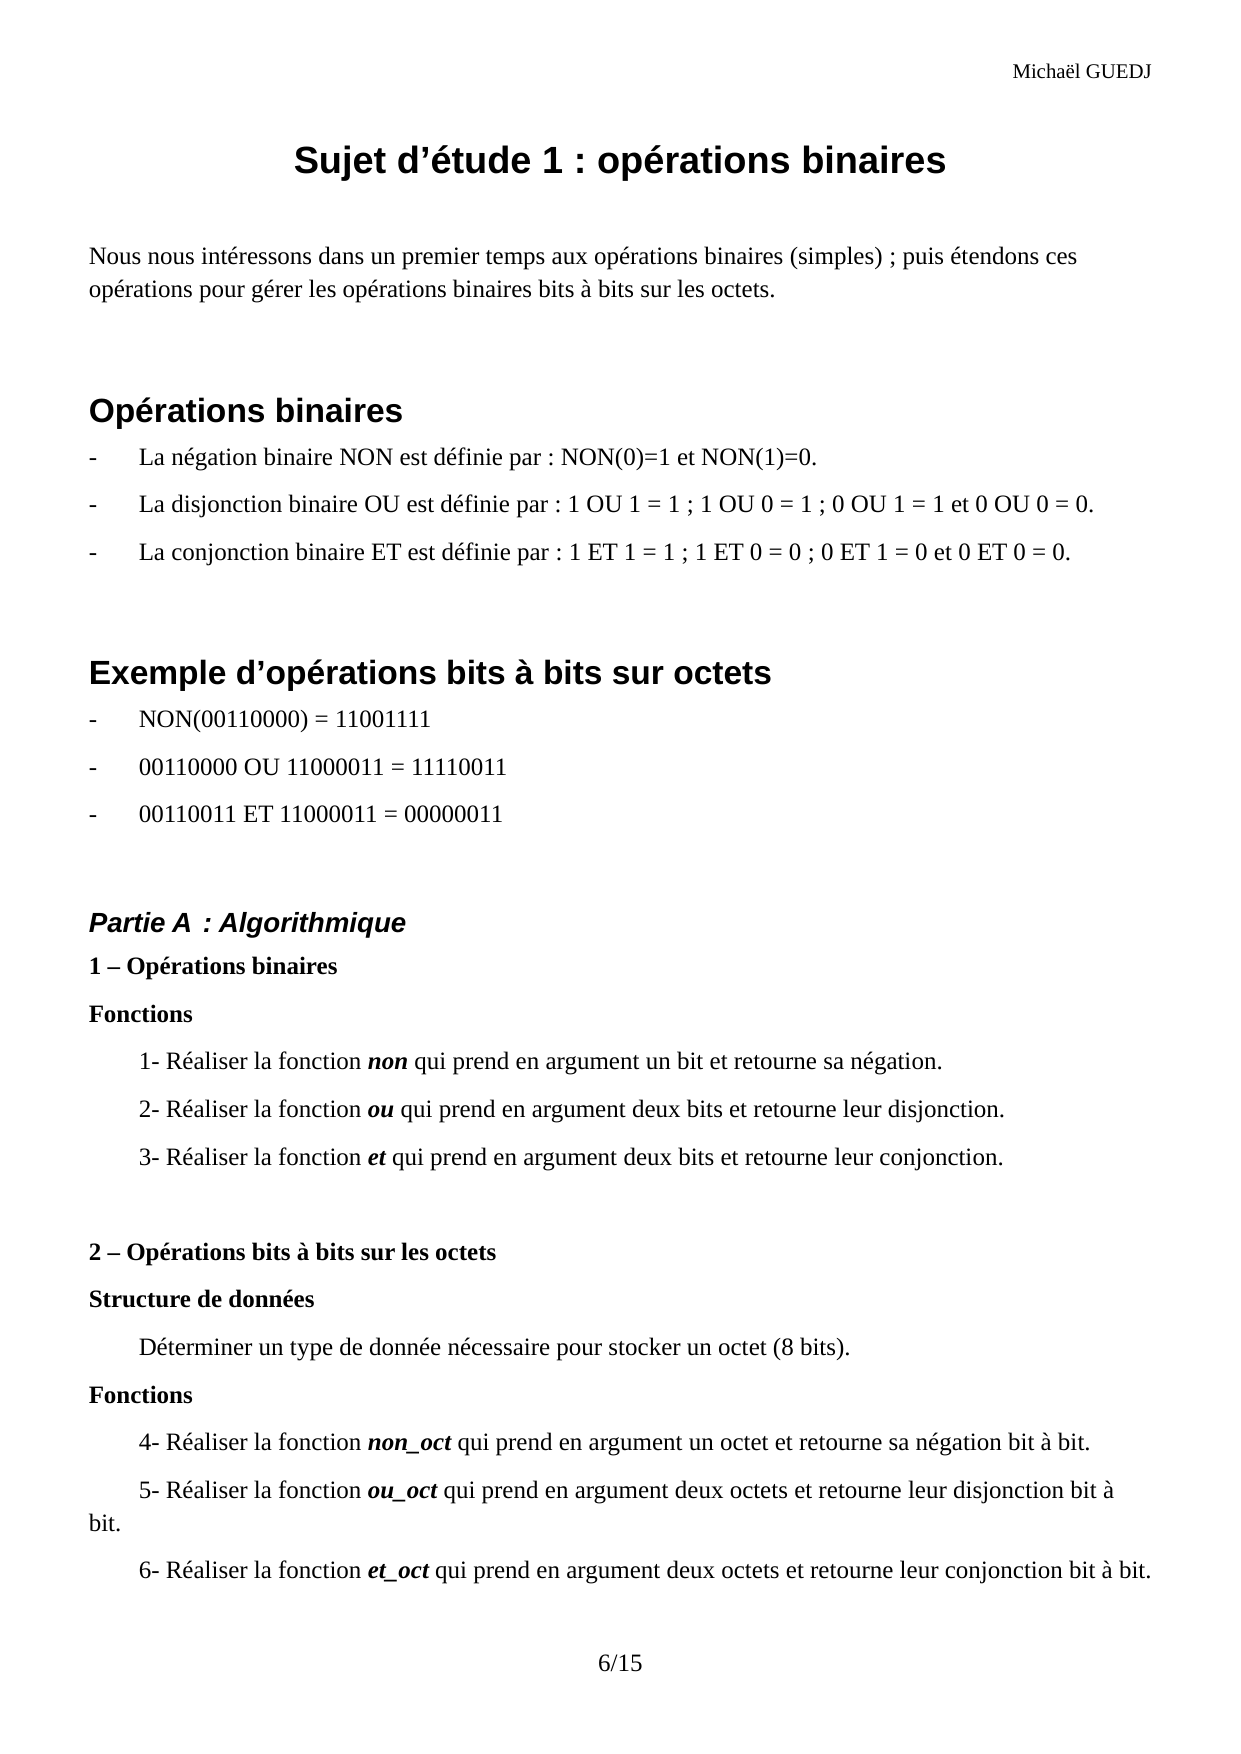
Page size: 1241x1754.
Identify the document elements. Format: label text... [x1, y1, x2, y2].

text 1- Réaliser la fonction non qui prend en argument un bit et retourne sa négation. [88, 1046, 1152, 1075]
text 2- Réaliser la fonction ou qui prend en argument deux bits et retourne leur disjonction. [88, 1094, 1152, 1123]
text 3- Réaliser la fonction et qui prend en argument deux bits et retourne leur conjonction. [88, 1142, 1152, 1170]
text - La conjonction binaire ET est définie par : 1 ET 1 = 1 ; 1 ET 0 = 0 ; 0 ET 1 = 0 et 0 ET 0 = 0. [88, 537, 1152, 566]
text - La disjonction binaire OU est définie par : 1 OU 1 = 1 ; 1 OU 0 = 1 ; 0 OU 1 = 1 et 0 OU 0 = 0. [88, 489, 1152, 518]
text - 00110011 ET 11000011 = 00000011 [88, 799, 1152, 828]
text - 00110000 OU 11000011 = 11110011 [88, 752, 1152, 780]
subtitle Sujet d’étude 1 : opérations binaires [88, 138, 1152, 181]
text Nous nous intéressons dans un premier temps aux opérations binaires (simples) ; puis étendons ces opérations pour gérer les opérations binaires bits à bits sur les octets. [88, 241, 1152, 303]
text Fonctions [88, 1380, 1152, 1408]
text Fonctions [88, 999, 1152, 1028]
text 5- Réaliser la fonction ou_oct qui prend en argument deux octets et retourne leur disjonction bit à bit. [88, 1475, 1152, 1537]
subtitle Opérations binaires [88, 390, 1152, 429]
text 2 – Opérations bits à bits sur les octets [88, 1237, 1152, 1266]
text - NON(00110000) = 11001111 [88, 704, 1152, 733]
subtitle Exemple d’opérations bits à bits sur octets [88, 653, 1152, 691]
text Déterminer un type de donnée nécessaire pour stocker un octet (8 bits). [88, 1332, 1152, 1361]
text 4- Réaliser la fonction non_oct qui prend en argument un octet et retourne sa négation bit à bit. [88, 1427, 1152, 1456]
text 1 – Opérations binaires [88, 951, 1152, 980]
text 6- Réaliser la fonction et_oct qui prend en argument deux octets et retourne leur conjonction bit à bit. [88, 1556, 1152, 1584]
text - La négation binaire NON est définie par : NON(0)=1 et NON(1)=0. [88, 442, 1152, 470]
text Structure de données [88, 1284, 1152, 1313]
subtitle Partie A : Algorithmique [88, 907, 1152, 939]
